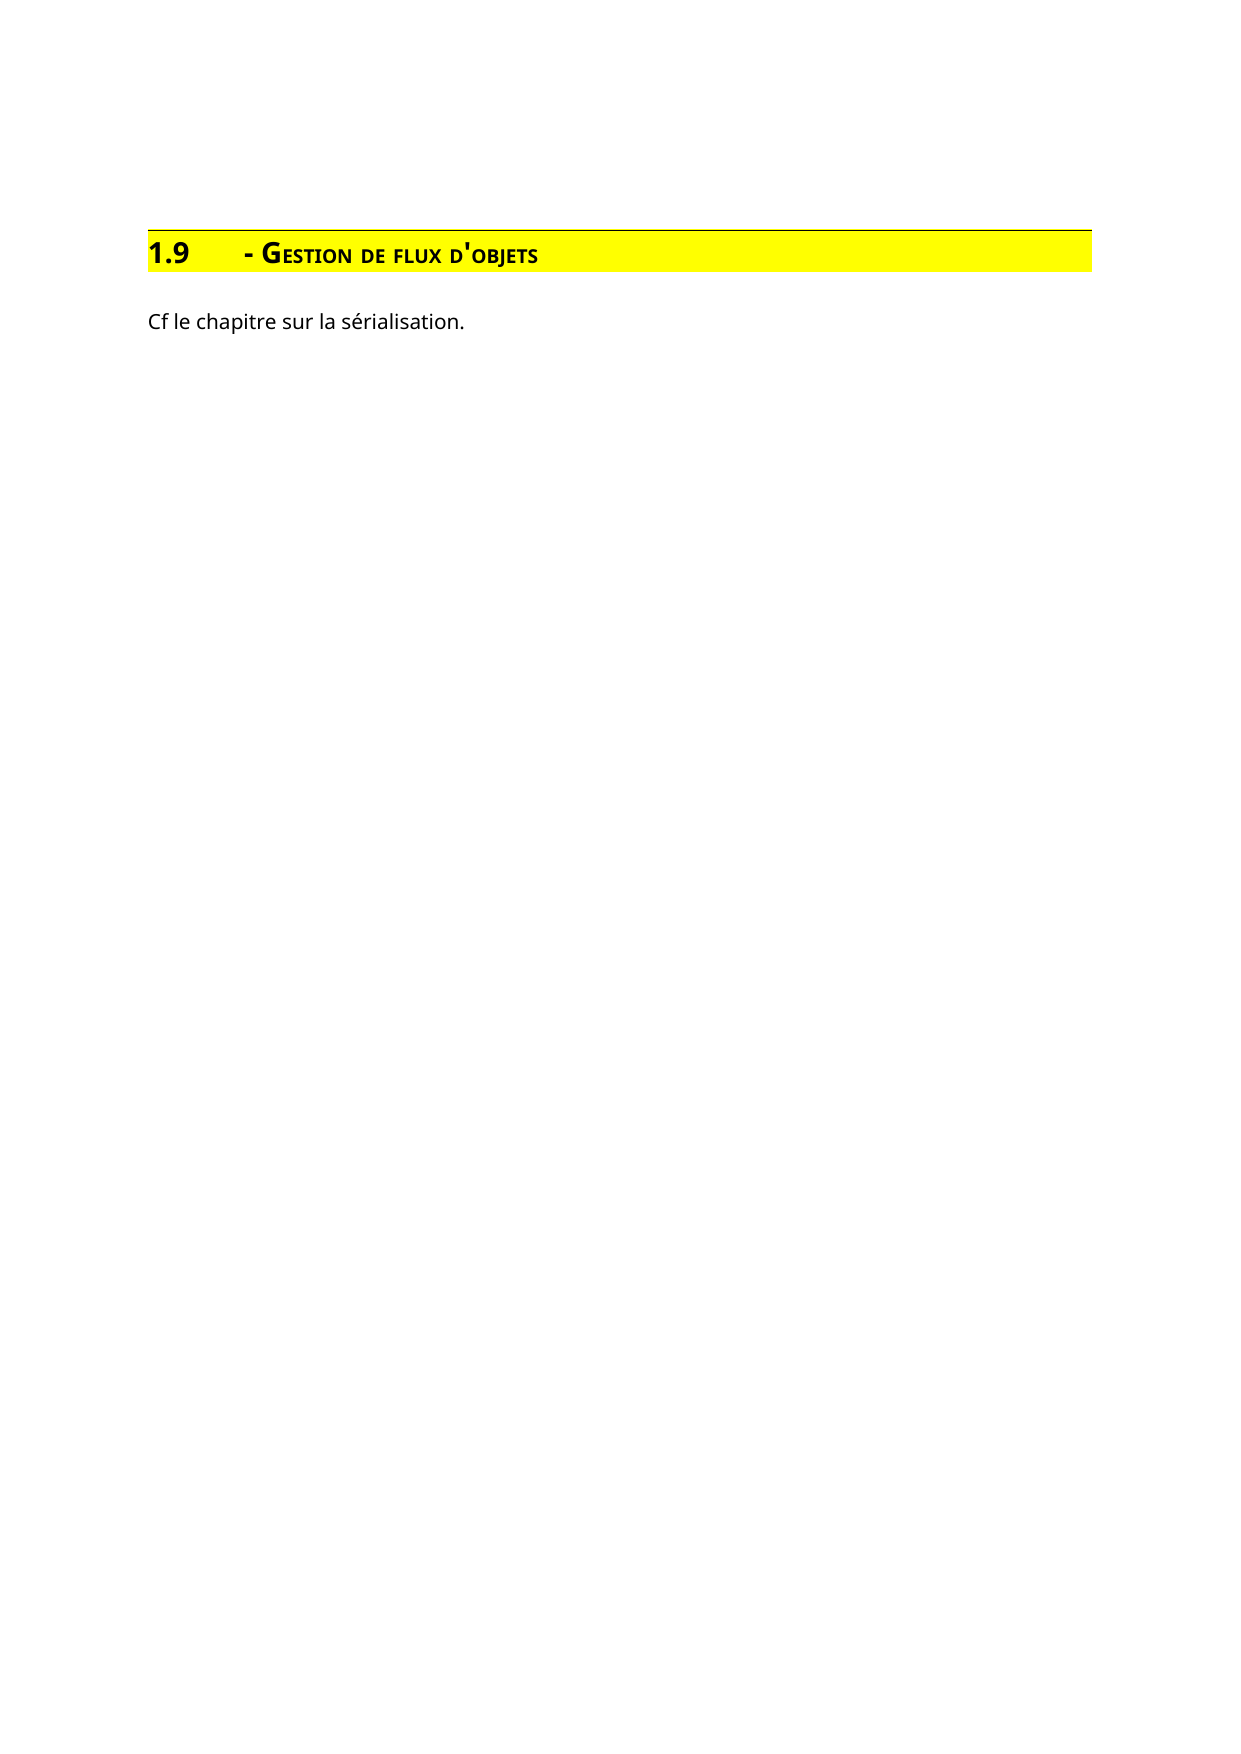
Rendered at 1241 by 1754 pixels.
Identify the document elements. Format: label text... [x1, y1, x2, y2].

text Cf le chapitre sur la sérialisation. [148, 307, 1092, 336]
subtitle - Gestion de flux d'objets [148, 231, 1092, 272]
